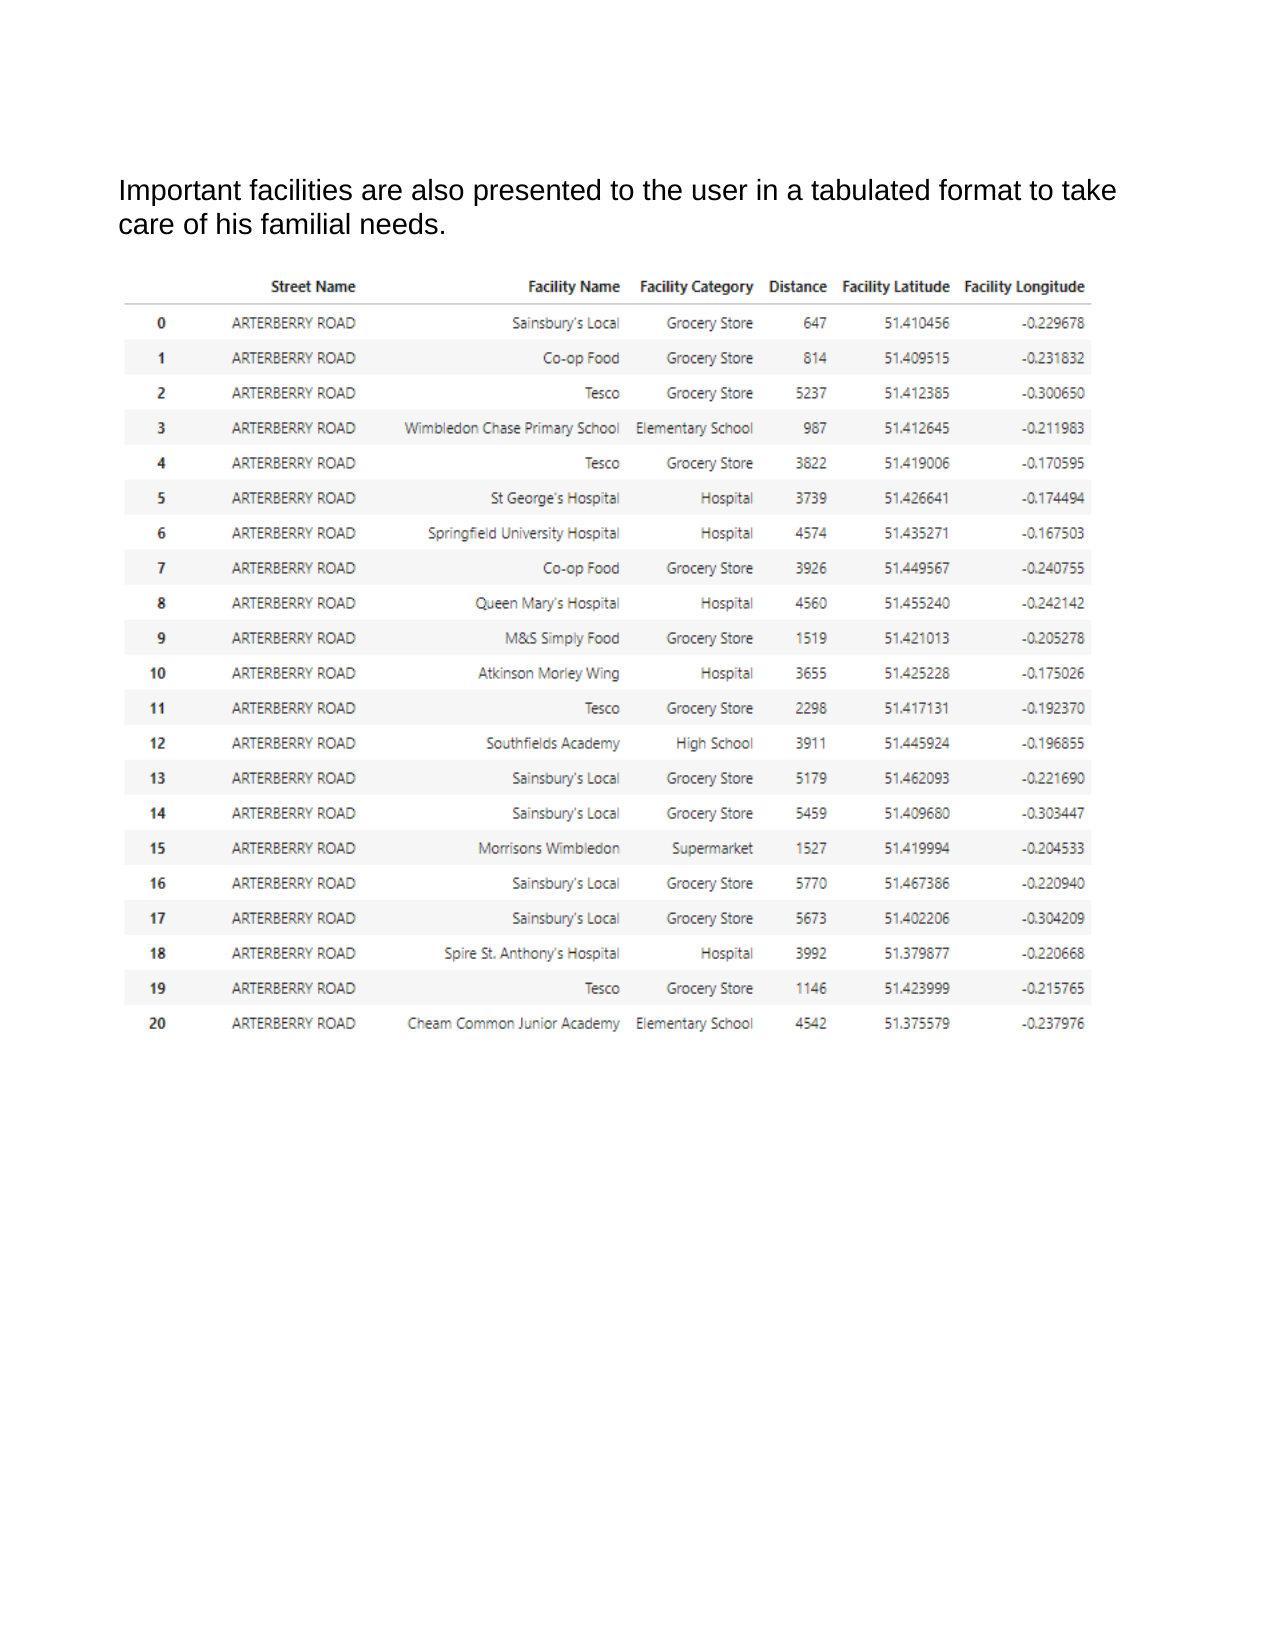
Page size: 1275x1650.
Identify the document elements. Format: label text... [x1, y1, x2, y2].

text Important facilities are also presented to the user in a tabulated format to take care of his familial needs. [118, 173, 1157, 240]
picture [118, 268, 1157, 1036]
